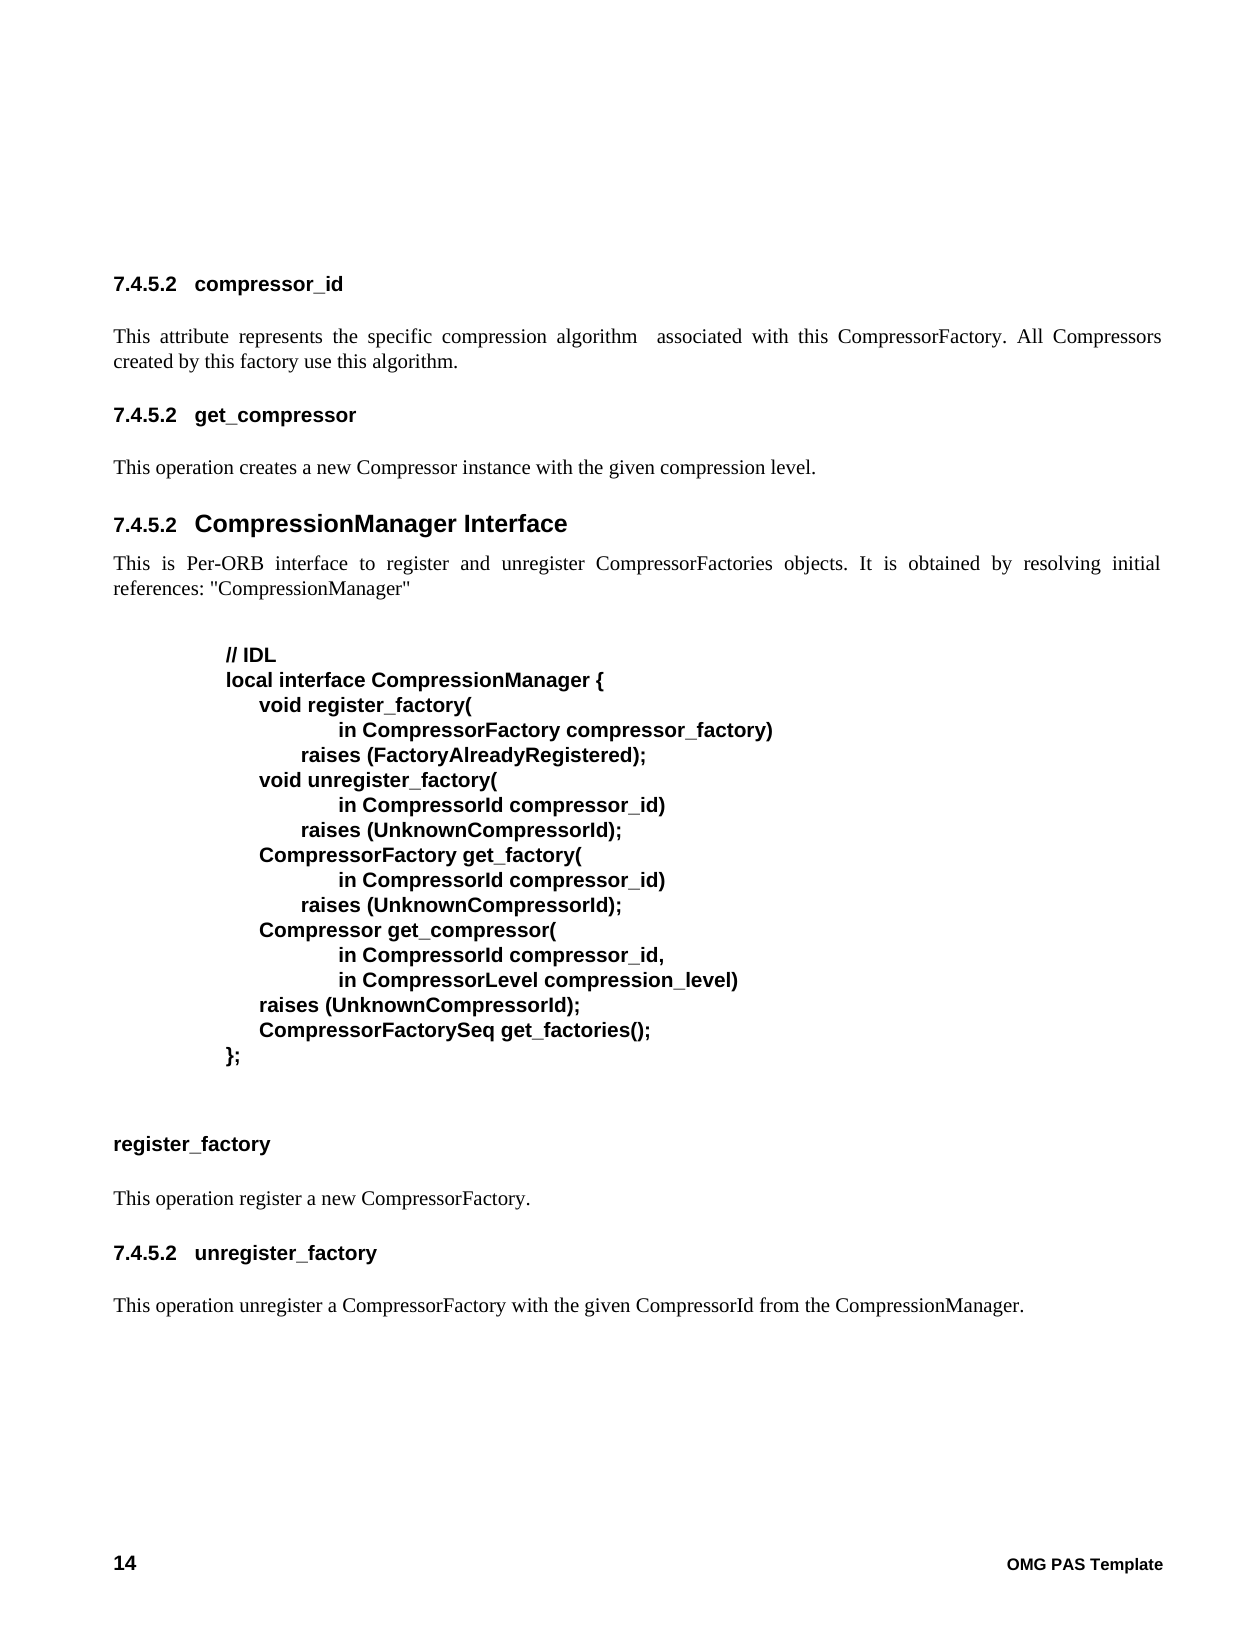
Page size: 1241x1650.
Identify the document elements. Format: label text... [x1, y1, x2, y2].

subtitle CompressorFactorySeq get_factories(); [186, 1017, 1163, 1042]
subtitle register_factory [113, 1129, 1163, 1156]
subtitle in CompressorId compressor_id, [186, 942, 1163, 967]
subtitle in CompressorId compressor_id) [186, 867, 1163, 892]
subtitle local interface CompressionManager { [186, 667, 1163, 692]
text This is Per-ORB interface to register and unregister CompressorFactories objects. It is obtained by resolving initial references: "CompressionManager" [113, 550, 1163, 600]
subtitle This attribute represents the specific compression algorithm associated with this CompressorFactory. All Compressors created by this factory use this algorithm. [113, 323, 1163, 373]
subtitle compressor_id [113, 271, 1163, 296]
subtitle void unregister_factory( [186, 767, 1163, 792]
subtitle raises (UnknownCompressorId); [186, 892, 1163, 917]
subtitle in CompressorLevel compression_level) [186, 967, 1163, 992]
subtitle unregister_factory [113, 1239, 1163, 1264]
subtitle This operation unregister a CompressorFactory with the given CompressorId from the CompressionManager. [113, 1292, 1163, 1317]
subtitle CompressorFactory get_factory( [186, 842, 1163, 867]
subtitle raises (FactoryAlreadyRegistered); [186, 742, 1163, 767]
subtitle }; [186, 1042, 1163, 1067]
subtitle in CompressorId compressor_id) [186, 792, 1163, 817]
subtitle This operation register a new CompressorFactory. [113, 1185, 1163, 1210]
subtitle // IDL [186, 642, 1163, 667]
subtitle raises (UnknownCompressorId); [186, 992, 1163, 1017]
subtitle in CompressorFactory compressor_factory) [186, 717, 1163, 742]
subtitle void register_factory( [186, 692, 1163, 717]
subtitle raises (UnknownCompressorId); [186, 817, 1163, 842]
subtitle This operation creates a new Compressor instance with the given compression level. [113, 454, 1163, 479]
subtitle Compressor get_compressor( [186, 917, 1163, 942]
